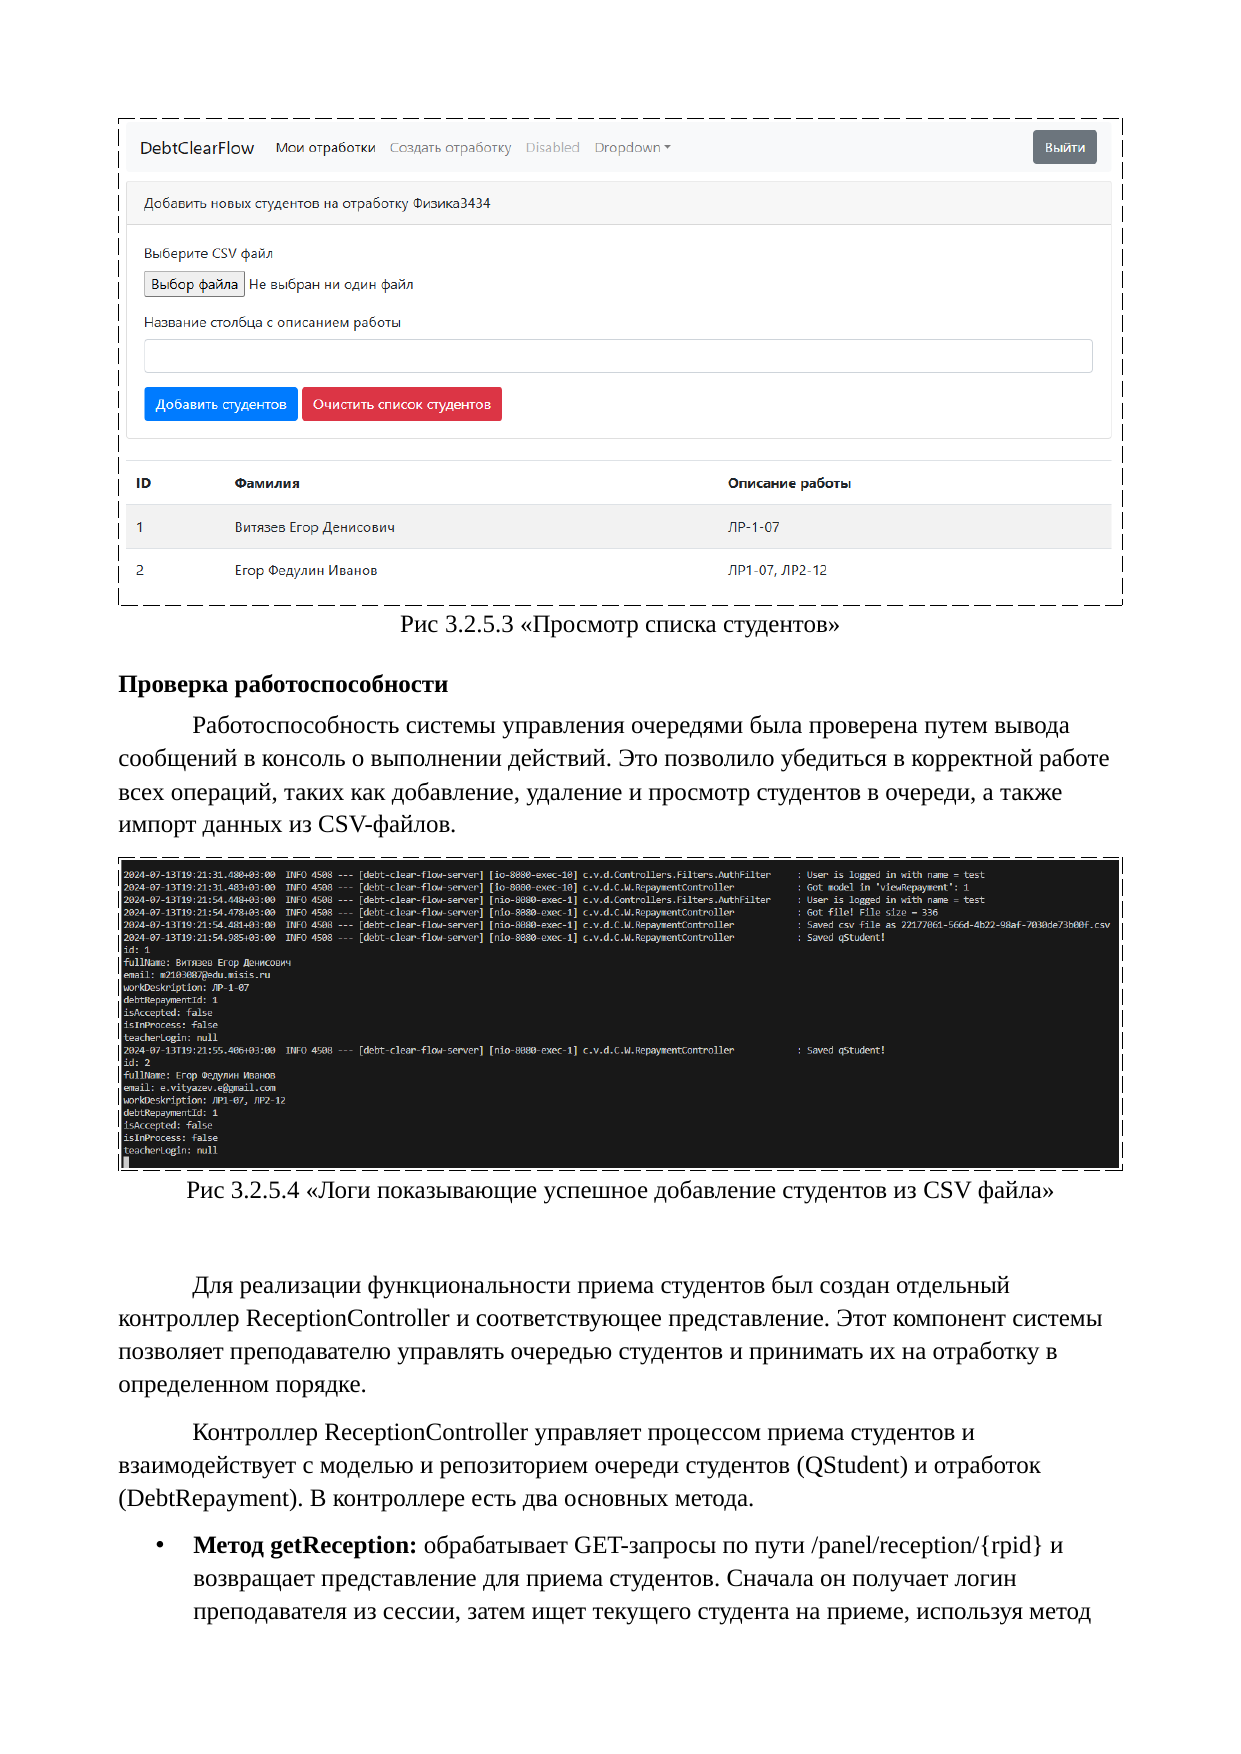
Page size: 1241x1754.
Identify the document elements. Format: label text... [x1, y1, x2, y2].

text Контроллер ReceptionController управляет процессом приема студентов и взаимодействует с моделью и репозиторием очереди студентов (QStudent) и отработок (DebtRepayment). В контроллере есть два основных метода. [118, 1417, 1122, 1511]
subtitle Проверка работоспособности [118, 669, 1122, 698]
picture [121, 860, 1119, 1168]
picture [121, 121, 1119, 602]
text Рис 3.2.5.4 «Логи показывающие успешное добавление студентов из CSV файла» [118, 857, 1122, 1203]
text Для реализации функциональности приема студентов был создан отдельный контроллер ReceptionController и соответствующее представление. Этот компонент системы позволяет преподавателю управлять очередью студентов и принимать их на отработку в определенном порядке. [118, 1270, 1122, 1398]
list Метод getReception: обрабатывает GET-запросы по пути /panel/reception/{rpid} и возвращает представление для приема студентов. Сначала он получает логин преподавателя из сессии, затем ищет текущего студента на приеме, используя метод [156, 1530, 1122, 1625]
text Работоспособность системы управления очередями была проверена путем вывода сообщений в консоль о выполнении действий. Это позволило убедиться в корректной работе всех операций, таких как добавление, удаление и просмотр студентов в очереди, а также импорт данных из CSV-файлов. [118, 711, 1122, 838]
text Рис 3.2.5.3 «Просмотр списка студентов» [118, 118, 1122, 638]
